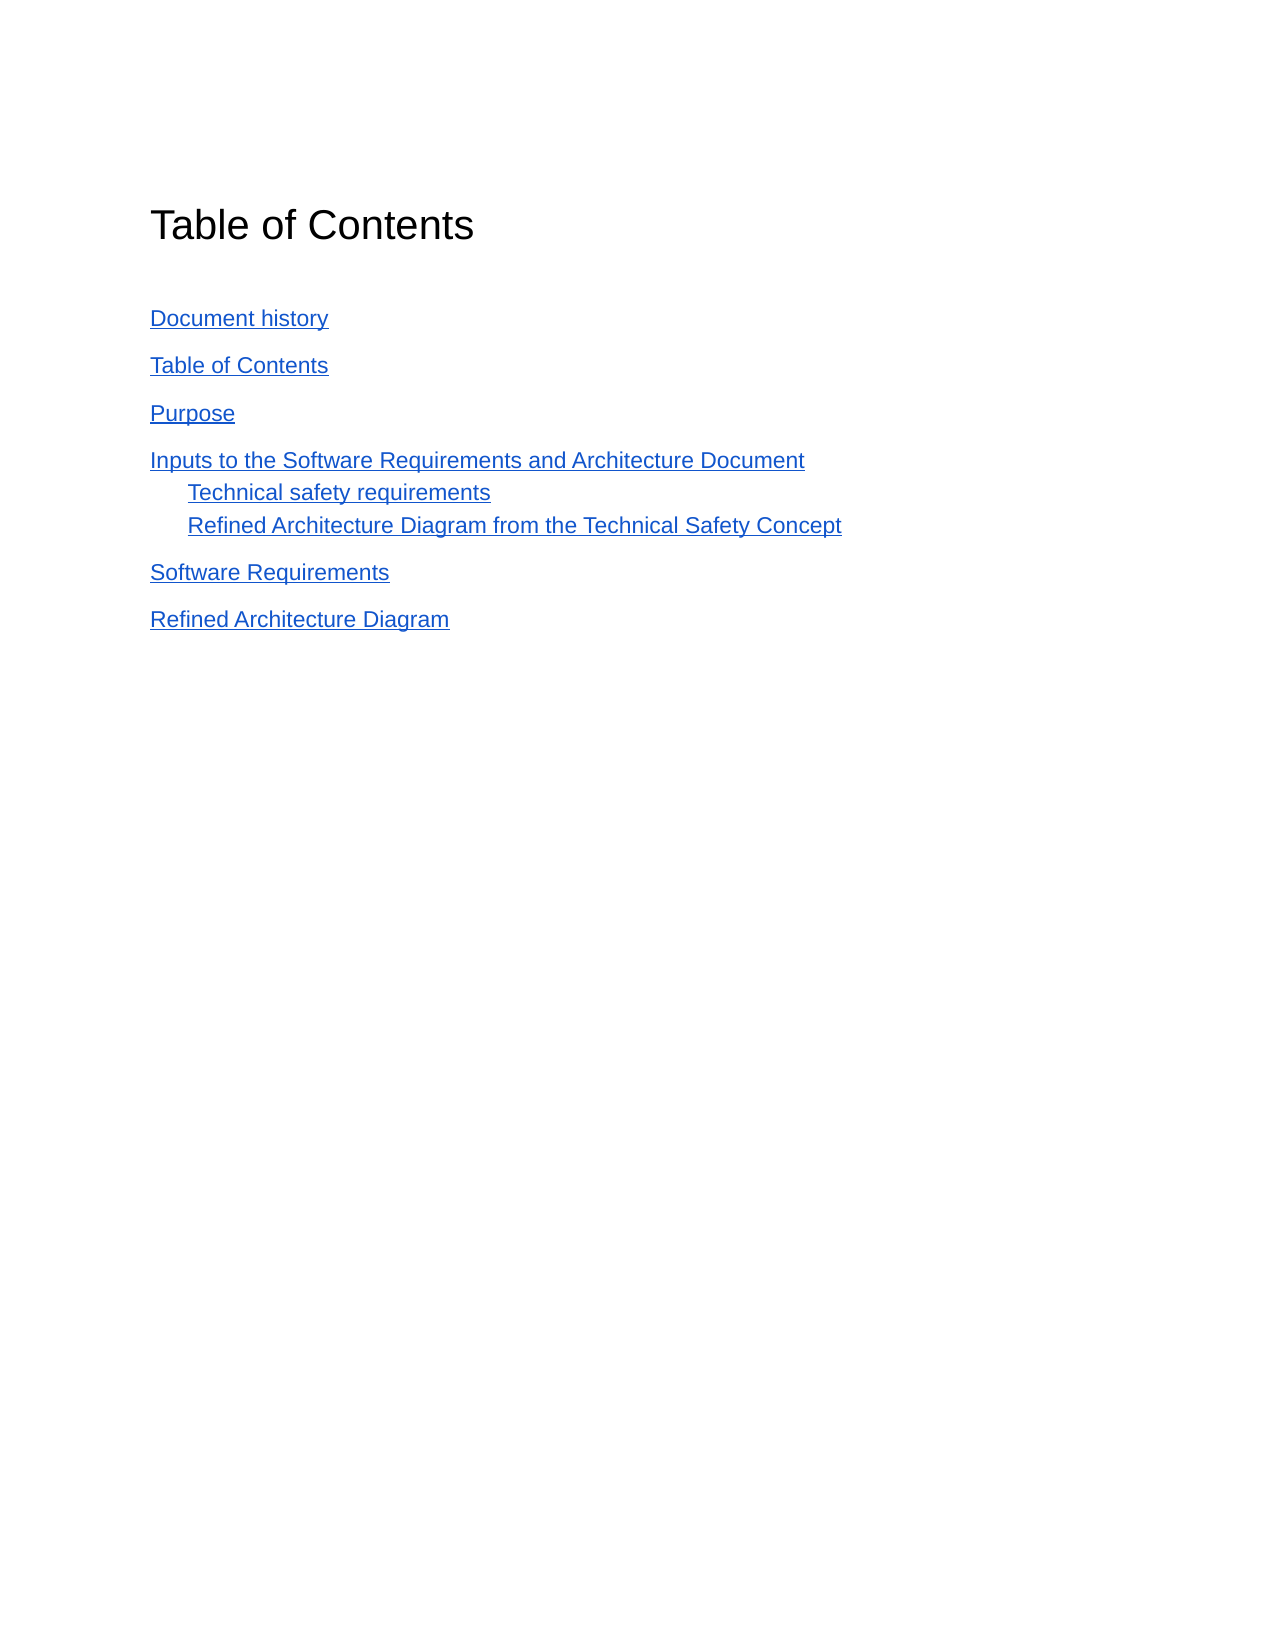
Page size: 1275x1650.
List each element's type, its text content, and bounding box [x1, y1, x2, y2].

text Inputs to the Software Requirements and Architecture Document [150, 447, 1125, 473]
text Software Requirements [150, 559, 1125, 586]
text Purpose [150, 399, 1125, 426]
text Technical safety requirements [187, 479, 1125, 506]
text Document history [150, 305, 1125, 332]
text Refined Architecture Diagram [150, 606, 1125, 633]
subtitle Table of Contents [150, 200, 1125, 248]
text Refined Architecture Diagram from the Technical Safety Concept [187, 512, 1125, 538]
text Table of Contents [150, 352, 1125, 379]
